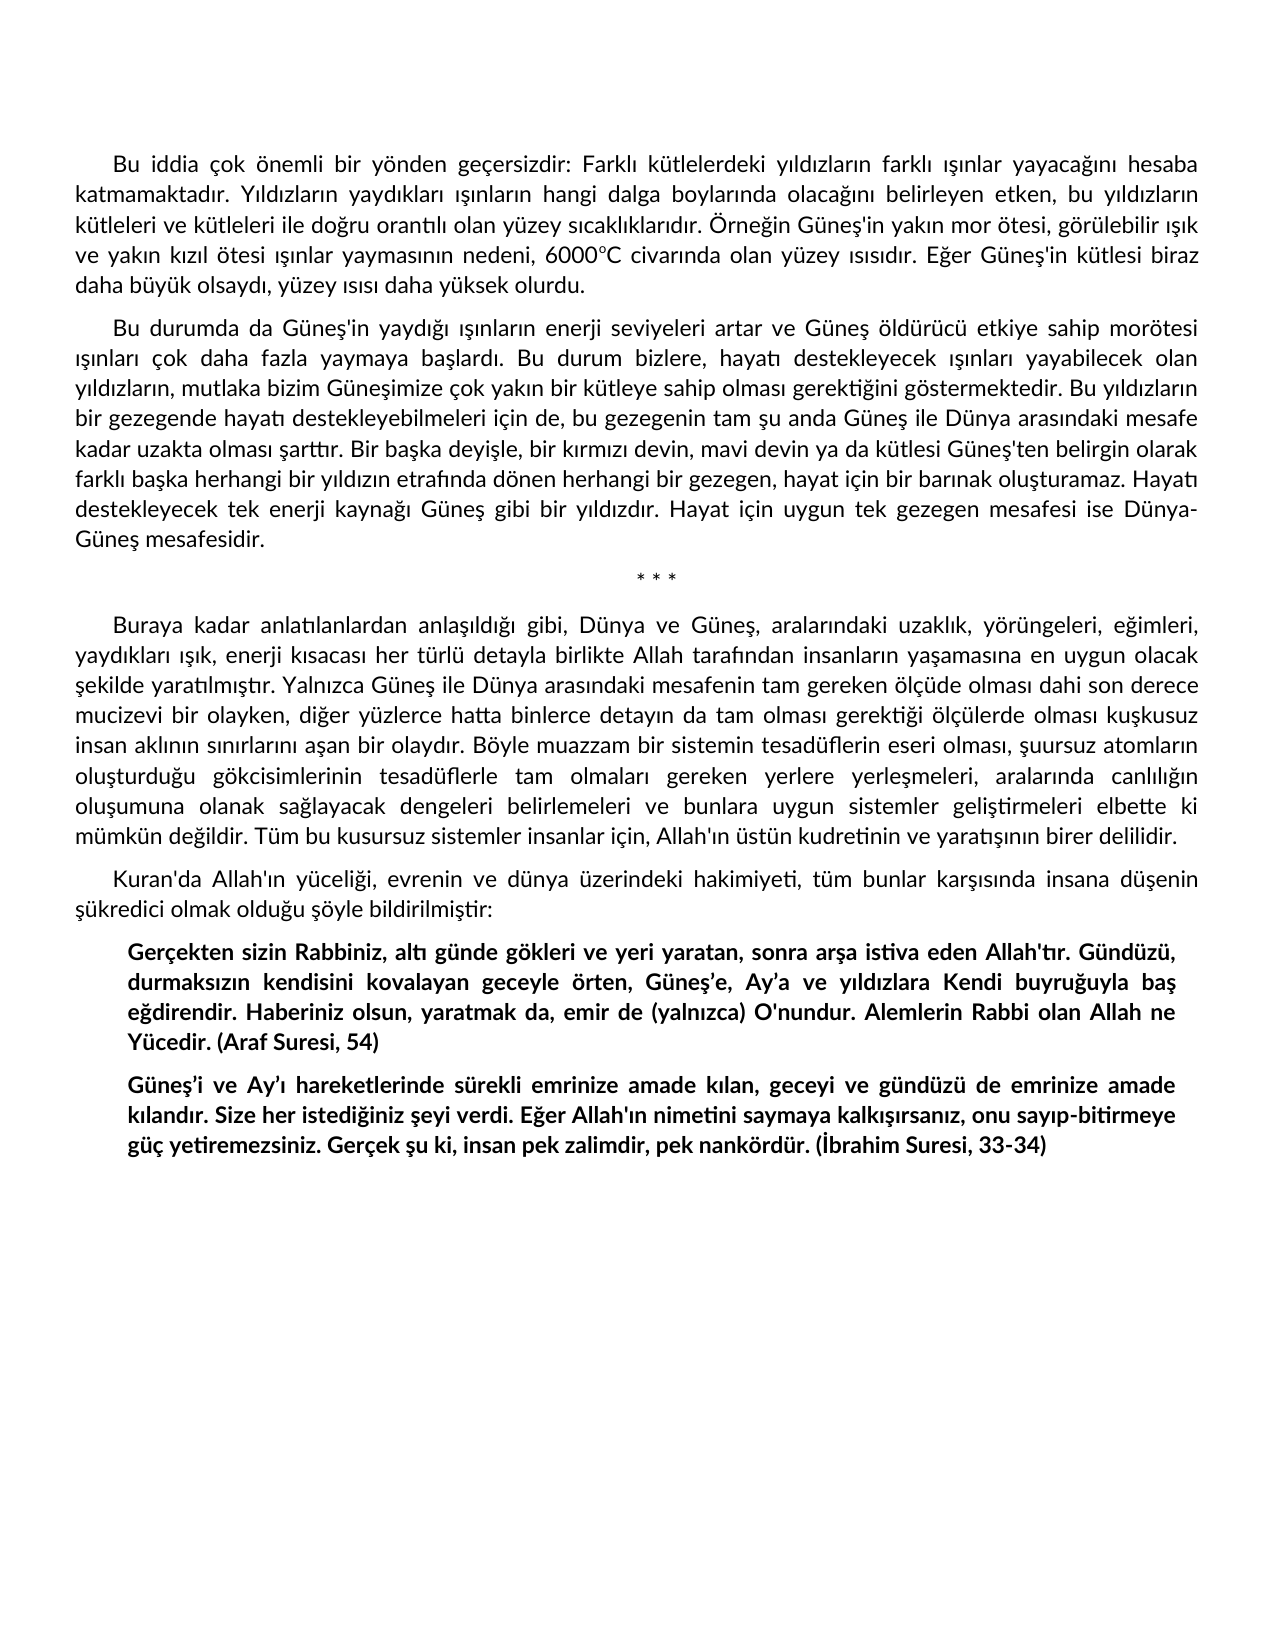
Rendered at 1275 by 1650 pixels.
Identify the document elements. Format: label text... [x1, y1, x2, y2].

text Gerçekten sizin Rabbiniz, altı günde gökleri ve yeri yaratan, sonra arşa istiva eden Allah'tır. Gündüzü, durmaksızın kendisini kovalayan geceyle örten, Güneş’e, Ay’a ve yıldızlara Kendi buyruğuyla baş eğdirendir. Haberiniz olsun, yaratmak da, emir de (yalnızca) O'nundur. Alemlerin Rabbi olan Allah ne Yücedir. (Araf Suresi, 54) [127, 937, 1177, 1056]
text Güneş’i ve Ay’ı hareketlerinde sürekli emrinize amade kılan, geceyi ve gündüzü de emrinize amade kılandır. Size her istediğiniz şeyi verdi. Eğer Allah'ın nimetini saymaya kalkışırsanız, onu sayıp-bitirmeye güç yetiremezsiniz. Gerçek şu ki, insan pek zalimdir, pek nankördür. (İbrahim Suresi, 33-34) [127, 1071, 1177, 1159]
text Kuran'da Allah'ın yüceliği, evrenin ve dünya üzerindeki hakimiyeti, tüm bunlar karşısında insana düşenin şükredici olmak olduğu şöyle bildirilmiştir: [75, 864, 1200, 922]
text Bu iddia çok önemli bir yönden geçersizdir: Farklı kütlelerdeki yıldızların farklı ışınlar yayacağını hesaba katmamaktadır. Yıldızların yaydıkları ışınların hangi dalga boylarında olacağını belirleyen etken, bu yıldızların kütleleri ve kütleleri ile doğru orantılı olan yüzey sıcaklıklarıdır. Örneğin Güneş'in yakın mor ötesi, görülebilir ışık ve yakın kızıl ötesi ışınlar yaymasının nedeni, 6000oC civarında olan yüzey ısısıdır. Eğer Güneş'in kütlesi biraz daha büyük olsaydı, yüzey ısısı daha yüksek olurdu. [75, 150, 1200, 298]
text Bu durumda da Güneş'in yaydığı ışınların enerji seviyeleri artar ve Güneş öldürücü etkiye sahip morötesi ışınları çok daha fazla yaymaya başlardı. Bu durum bizlere, hayatı destekleyecek ışınları yayabilecek olan yıldızların, mutlaka bizim Güneşimize çok yakın bir kütleye sahip olması gerektiğini göstermektedir. Bu yıldızların bir gezegende hayatı destekleyebilmeleri için de, bu gezegenin tam şu anda Güneş ile Dünya arasındaki mesafe kadar uzakta olması şarttır. Bir başka deyişle, bir kırmızı devin, mavi devin ya da kütlesi Güneş'ten belirgin olarak farklı başka herhangi bir yıldızın etrafında dönen herhangi bir gezegen, hayat için bir barınak oluşturamaz. Hayatı destekleyecek tek enerji kaynağı Güneş gibi bir yıldızdır. Hayat için uygun tek gezegen mesafesi ise Dünya-Güneş mesafesidir. [75, 313, 1200, 552]
text Buraya kadar anlatılanlardan anlaşıldığı gibi, Dünya ve Güneş, aralarındaki uzaklık, yörüngeleri, eğimleri, yaydıkları ışık, enerji kısacası her türlü detayla birlikte Allah tarafından insanların yaşamasına en uygun olacak şekilde yaratılmıştır. Yalnızca Güneş ile Dünya arasındaki mesafenin tam gereken ölçüde olması dahi son derece mucizevi bir olayken, diğer yüzlerce hatta binlerce detayın da tam olması gerektiği ölçülerde olması kuşkusuz insan aklının sınırlarını aşan bir olaydır. Böyle muazzam bir sistemin tesadüflerin eseri olması, şuursuz atomların oluşturduğu gökcisimlerinin tesadüflerle tam olmaları gereken yerlere yerleşmeleri, aralarında canlılığın oluşumuna olanak sağlayacak dengeleri belirlemeleri ve bunlara uygun sistemler geliştirmeleri elbette ki mümkün değildir. Tüm bu kusursuz sistemler insanlar için, Allah'ın üstün kudretinin ve yaratışının birer delilidir. [75, 610, 1200, 849]
text * * * [75, 568, 1200, 595]
